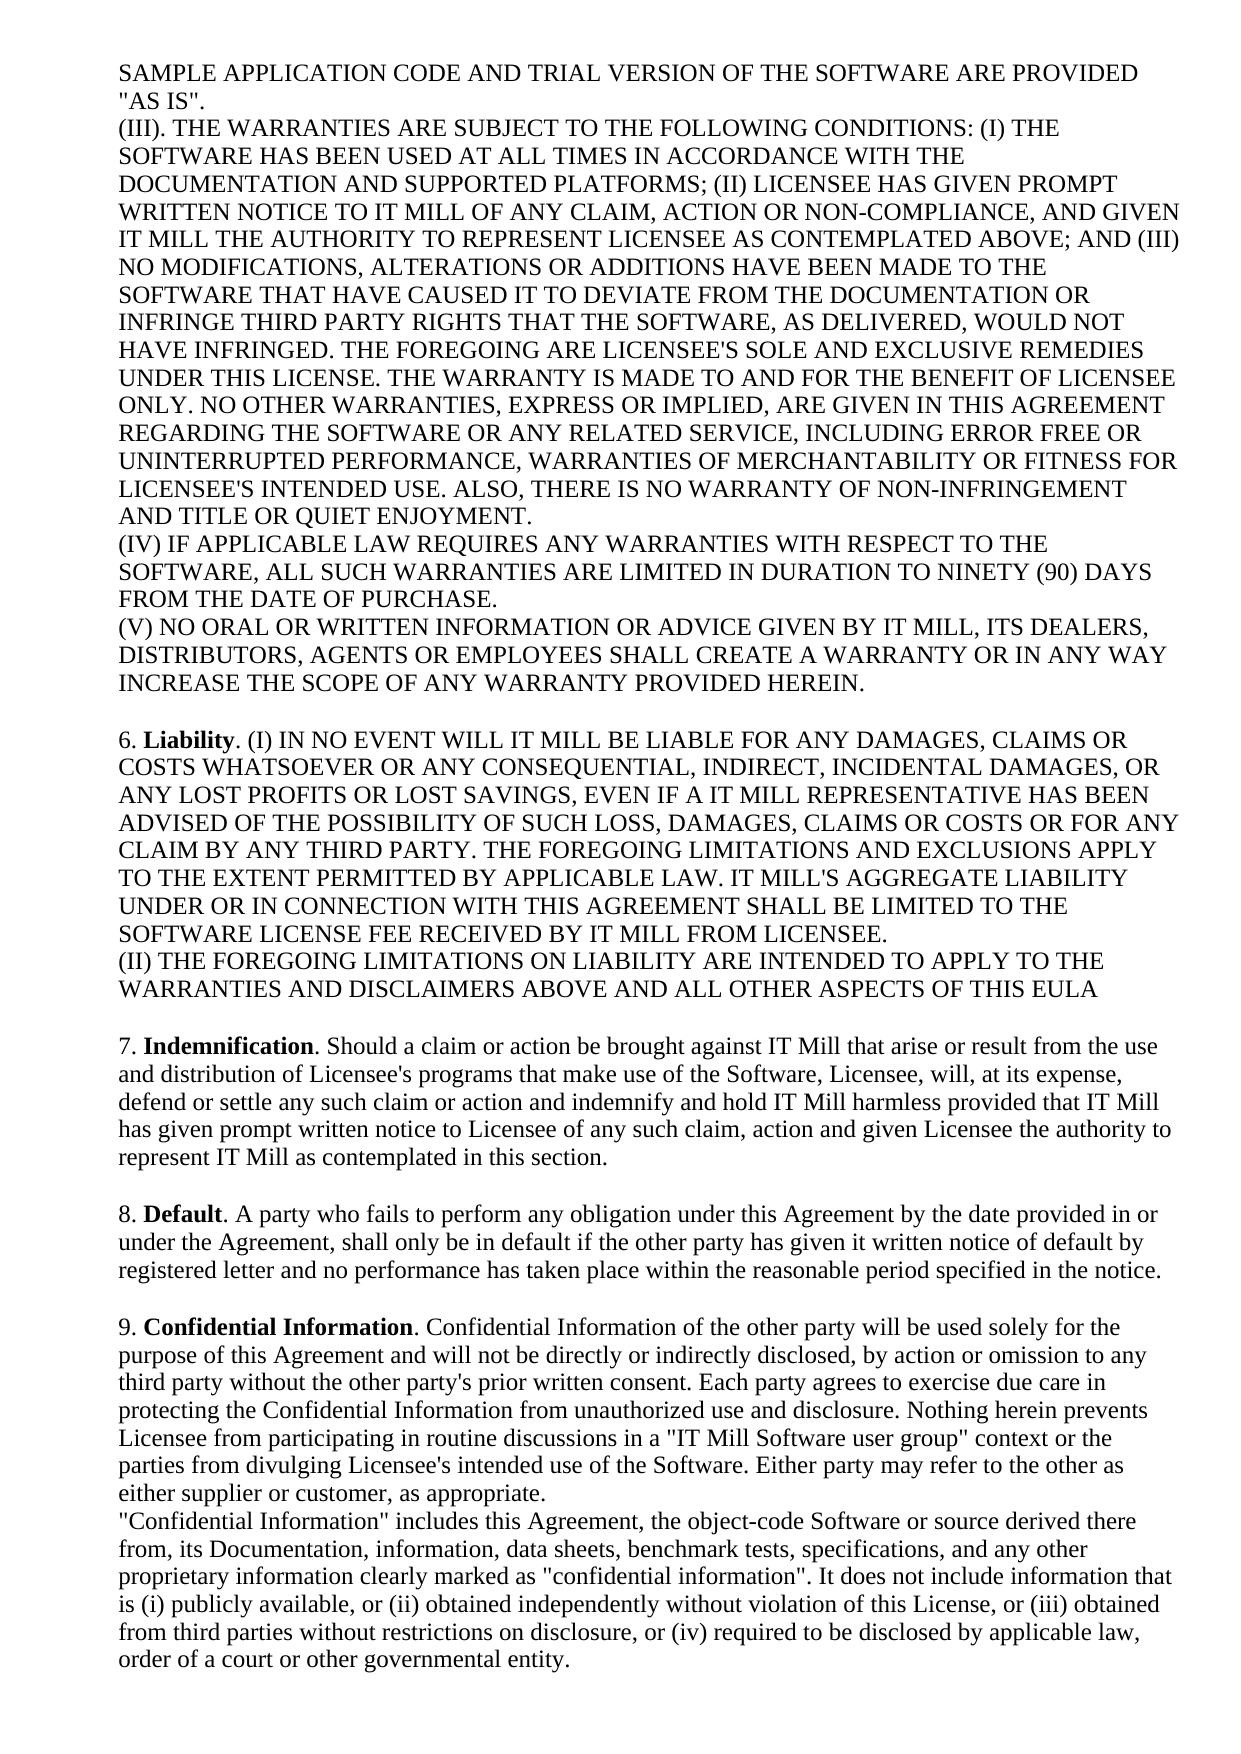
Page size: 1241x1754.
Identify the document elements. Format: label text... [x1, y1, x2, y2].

text 9. Confidential Information. Confidential Information of the other party will be used solely for the purpose of this Agreement and will not be directly or indirectly disclosed, by action or omission to any third party without the other party's prior written consent. Each party agrees to exercise due care in protecting the Confidential Information from unauthorized use and disclosure. Nothing herein prevents Licensee from participating in routine discussions in a "IT Mill Software user group" context or the parties from divulging Licensee's intended use of the Software. Either party may refer to the other as either supplier or customer, as appropriate. "Confidential Information" includes this Agreement, the object-code Software or source derived there from, its Documentation, information, data sheets, benchmark tests, specifications, and any other proprietary information clearly marked as "confidential information". It does not include information that is (i) publicly available, or (ii) obtained independently without violation of this License, or (iii) obtained from third parties without restrictions on disclosure, or (iv) required to be disclosed by applicable law, order of a court or other governmental entity. [118, 1313, 1181, 1673]
text SAMPLE APPLICATION CODE AND TRIAL VERSION OF THE SOFTWARE ARE PROVIDED "AS IS". (III). THE WARRANTIES ARE SUBJECT TO THE FOLLOWING CONDITIONS: (I) THE SOFTWARE HAS BEEN USED AT ALL TIMES IN ACCORDANCE WITH THE DOCUMENTATION AND SUPPORTED PLATFORMS; (II) LICENSEE HAS GIVEN PROMPT WRITTEN NOTICE TO IT MILL OF ANY CLAIM, ACTION OR NON-COMPLIANCE, AND GIVEN IT MILL THE AUTHORITY TO REPRESENT LICENSEE AS CONTEMPLATED ABOVE; AND (III) NO MODIFICATIONS, ALTERATIONS OR ADDITIONS HAVE BEEN MADE TO THE SOFTWARE THAT HAVE CAUSED IT TO DEVIATE FROM THE DOCUMENTATION OR INFRINGE THIRD PARTY RIGHTS THAT THE SOFTWARE, AS DELIVERED, WOULD NOT HAVE INFRINGED. THE FOREGOING ARE LICENSEE'S SOLE AND EXCLUSIVE REMEDIES UNDER THIS LICENSE. THE WARRANTY IS MADE TO AND FOR THE BENEFIT OF LICENSEE ONLY. NO OTHER WARRANTIES, EXPRESS OR IMPLIED, ARE GIVEN IN THIS AGREEMENT REGARDING THE SOFTWARE OR ANY RELATED SERVICE, INCLUDING ERROR FREE OR UNINTERRUPTED PERFORMANCE, WARRANTIES OF MERCHANTABILITY OR FITNESS FOR LICENSEE'S INTENDED USE. ALSO, THERE IS NO WARRANTY OF NON-INFRINGEMENT AND TITLE OR QUIET ENJOYMENT. (IV) IF APPLICABLE LAW REQUIRES ANY WARRANTIES WITH RESPECT TO THE SOFTWARE, ALL SUCH WARRANTIES ARE LIMITED IN DURATION TO NINETY (90) DAYS FROM THE DATE OF PURCHASE. (V) NO ORAL OR WRITTEN INFORMATION OR ADVICE GIVEN BY IT MILL, ITS DEALERS, DISTRIBUTORS, AGENTS OR EMPLOYEES SHALL CREATE A WARRANTY OR IN ANY WAY INCREASE THE SCOPE OF ANY WARRANTY PROVIDED HEREIN. [118, 59, 1181, 696]
text 7. Indemnification. Should a claim or action be brought against IT Mill that arise or result from the use and distribution of Licensee's programs that make use of the Software, Licensee, will, at its expense, defend or settle any such claim or action and indemnify and hold IT Mill harmless provided that IT Mill has given prompt written notice to Licensee of any such claim, action and given Licensee the authority to represent IT Mill as contemplated in this section. [118, 1032, 1181, 1171]
text 8. Default. A party who fails to perform any obligation under this Agreement by the date provided in or under the Agreement, shall only be in default if the other party has given it written notice of default by registered letter and no performance has taken place within the reasonable period specified in the notice. [118, 1200, 1181, 1283]
text 6. Liability. (I) IN NO EVENT WILL IT MILL BE LIABLE FOR ANY DAMAGES, CLAIMS OR COSTS WHATSOEVER OR ANY CONSEQUENTIAL, INDIRECT, INCIDENTAL DAMAGES, OR ANY LOST PROFITS OR LOST SAVINGS, EVEN IF A IT MILL REPRESENTATIVE HAS BEEN ADVISED OF THE POSSIBILITY OF SUCH LOSS, DAMAGES, CLAIMS OR COSTS OR FOR ANY CLAIM BY ANY THIRD PARTY. THE FOREGOING LIMITATIONS AND EXCLUSIONS APPLY TO THE EXTENT PERMITTED BY APPLICABLE LAW. IT MILL'S AGGREGATE LIABILITY UNDER OR IN CONNECTION WITH THIS AGREEMENT SHALL BE LIMITED TO THE SOFTWARE LICENSE FEE RECEIVED BY IT MILL FROM LICENSEE. (II) THE FOREGOING LIMITATIONS ON LIABILITY ARE INTENDED TO APPLY TO THE WARRANTIES AND DISCLAIMERS ABOVE AND ALL OTHER ASPECTS OF THIS EULA [118, 726, 1181, 1003]
